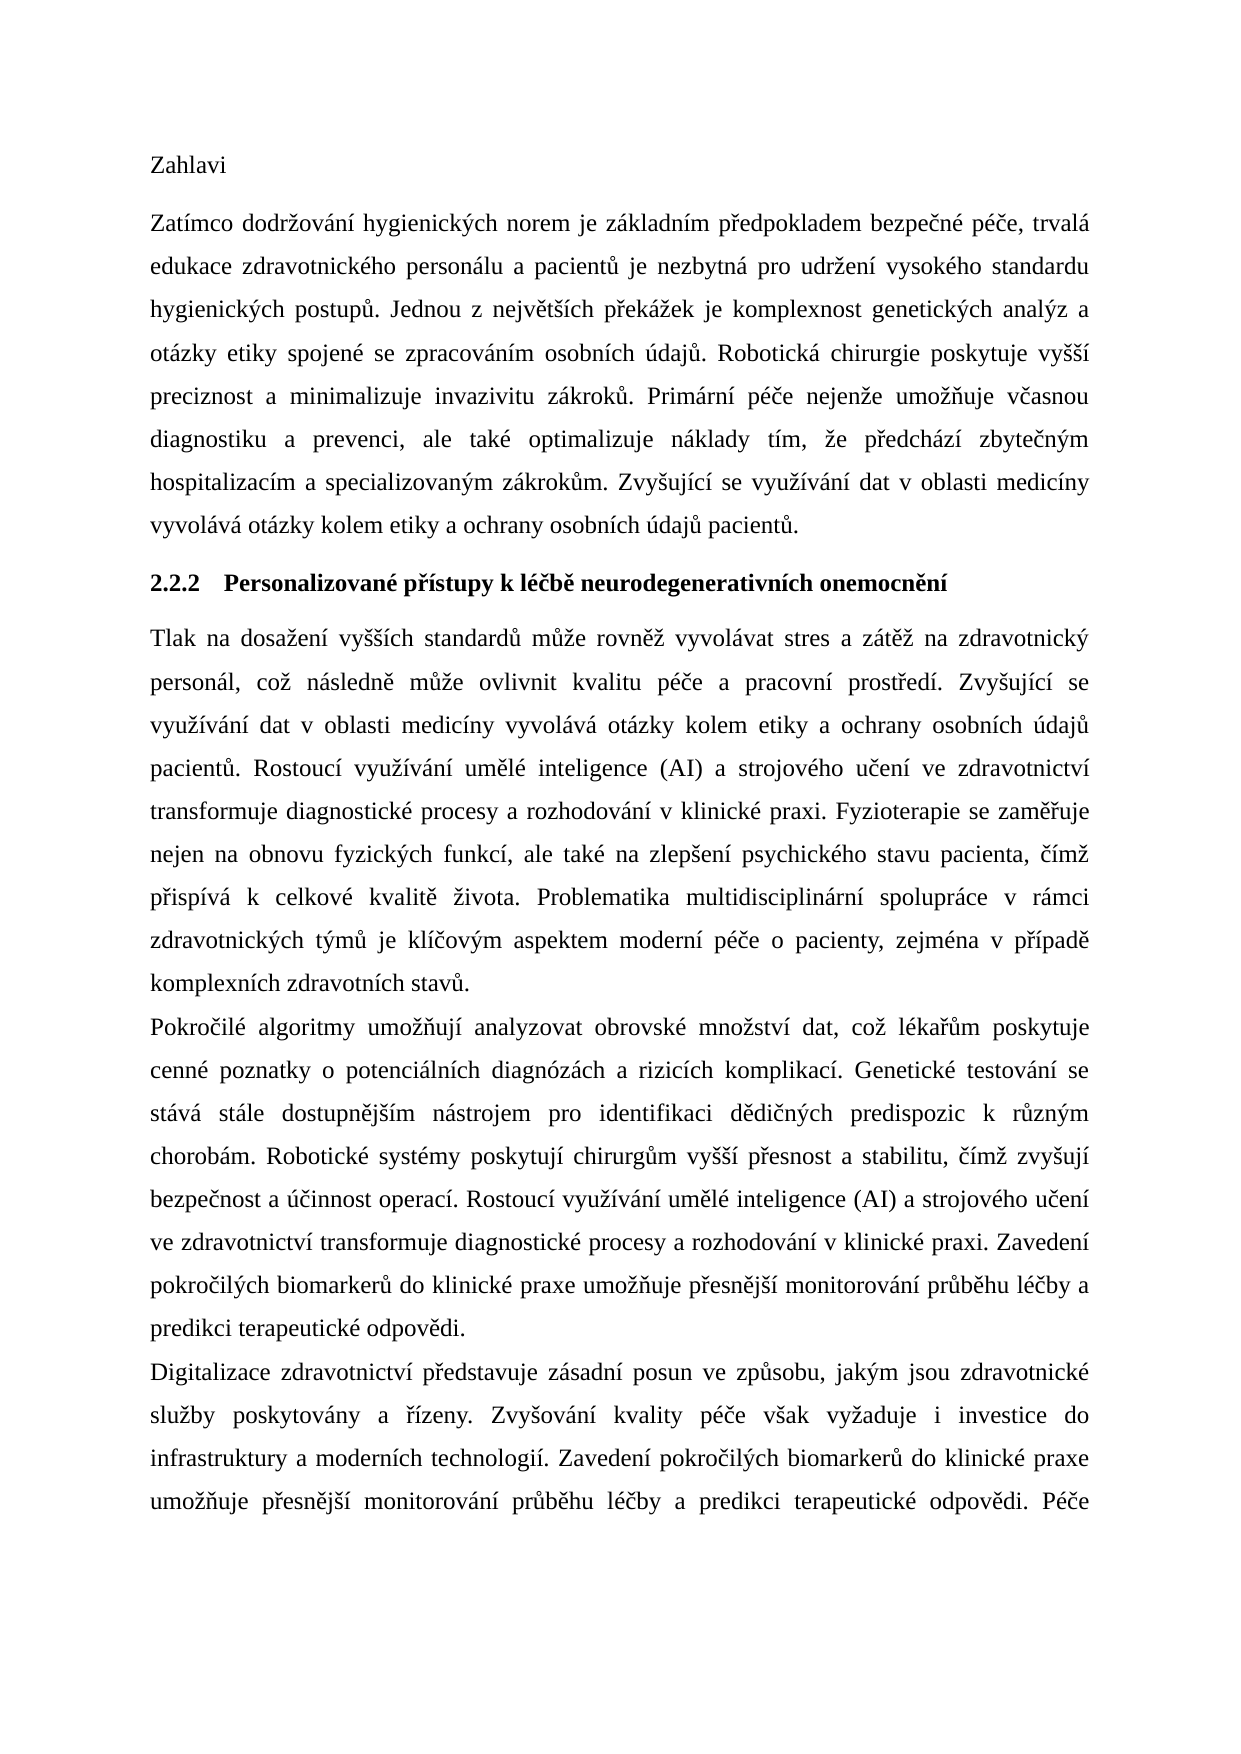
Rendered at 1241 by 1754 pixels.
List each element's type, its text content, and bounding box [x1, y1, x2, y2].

text Zatímco dodržování hygienických norem je základním předpokladem bezpečné péče, trvalá edukace zdravotnického personálu a pacientů je nezbytná pro udržení vysokého standardu hygienických postupů. Jednou z největších překážek je komplexnost genetických analýz a otázky etiky spojené se zpracováním osobních údajů. Robotická chirurgie poskytuje vyšší preciznost a minimalizuje invazivitu zákroků. Primární péče nejenže umožňuje včasnou diagnostiku a prevenci, ale také optimalizuje náklady tím, že předchází zbytečným hospitalizacím a specializovaným zákrokům. Zvyšující se využívání dat v oblasti medicíny vyvolává otázky kolem etiky a ochrany osobních údajů pacientů. [150, 208, 1090, 539]
subtitle Personalizované přístupy k léčbě neurodegenerativních onemocnění [150, 568, 1090, 597]
text Tlak na dosažení vyšších standardů může rovněž vyvolávat stres a zátěž na zdravotnický personál, což následně může ovlivnit kvalitu péče a pracovní prostředí. Zvyšující se využívání dat v oblasti medicíny vyvolává otázky kolem etiky a ochrany osobních údajů pacientů. Rostoucí využívání umělé inteligence (AI) a strojového učení ve zdravotnictví transformuje diagnostické procesy a rozhodování v klinické praxi. Fyzioterapie se zaměřuje nejen na obnovu fyzických funkcí, ale také na zlepšení psychického stavu pacienta, čímž přispívá k celkové kvalitě života. Problematika multidisciplinární spolupráce v rámci zdravotnických týmů je klíčovým aspektem moderní péče o pacienty, zejména v případě komplexních zdravotních stavů. [150, 623, 1090, 997]
text Digitalizace zdravotnictví představuje zásadní posun ve způsobu, jakým jsou zdravotnické služby poskytovány a řízeny. Zvyšování kvality péče však vyžaduje i investice do infrastruktury a moderních technologií. Zavedení pokročilých biomarkerů do klinické praxe umožňuje přesnější monitorování průběhu léčby a predikci terapeutické odpovědi. Péče [150, 1357, 1090, 1515]
text Pokročilé algoritmy umožňují analyzovat obrovské množství dat, což lékařům poskytuje cenné poznatky o potenciálních diagnózách a rizicích komplikací. Genetické testování se stává stále dostupnějším nástrojem pro identifikaci dědičných predispozic k různým chorobám. Robotické systémy poskytují chirurgům vyšší přesnost a stabilitu, čímž zvyšují bezpečnost a účinnost operací. Rostoucí využívání umělé inteligence (AI) a strojového učení ve zdravotnictví transformuje diagnostické procesy a rozhodování v klinické praxi. Zavedení pokročilých biomarkerů do klinické praxe umožňuje přesnější monitorování průběhu léčby a predikci terapeutické odpovědi. [150, 1012, 1090, 1342]
